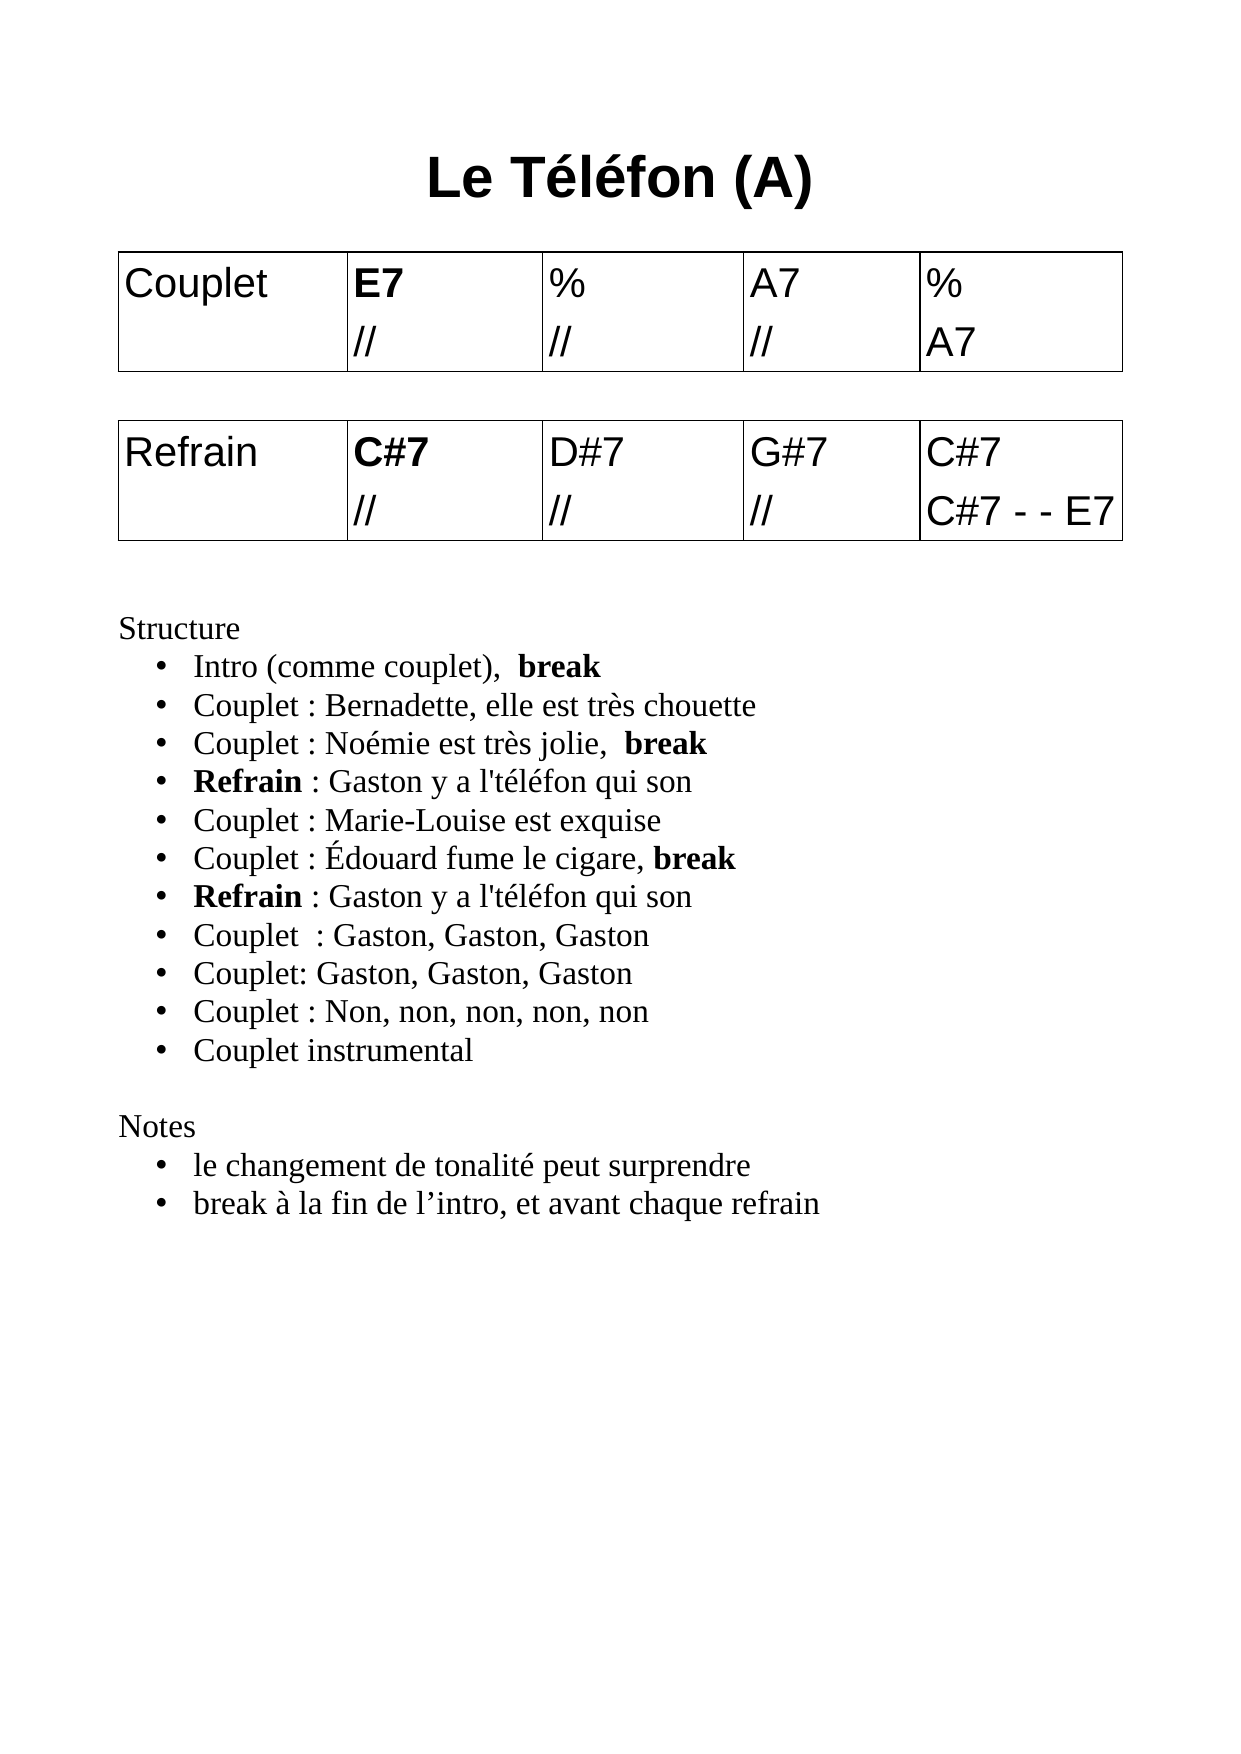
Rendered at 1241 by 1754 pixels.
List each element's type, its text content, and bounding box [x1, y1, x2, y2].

list le changement de tonalité peut surprendre [156, 1145, 1122, 1183]
table_cell G#7 [744, 421, 919, 481]
list Refrain : Gaston y a l'téléfon qui son [156, 761, 1122, 800]
table_cell [118, 372, 347, 420]
table_cell [119, 312, 347, 371]
table_header % [543, 253, 743, 312]
list Refrain : Gaston y a l'téléfon qui son [156, 876, 1122, 915]
table_header A7 [744, 253, 919, 312]
text Structure [118, 608, 1122, 646]
title Le Téléfon (A) [118, 143, 1122, 210]
list Couplet : Non, non, non, non, non [156, 991, 1122, 1030]
list Intro (comme couplet), break [156, 646, 1122, 685]
table_header E7 [348, 253, 542, 312]
list Couplet : Marie-Louise est exquise [156, 800, 1122, 838]
list Couplet : Gaston, Gaston, Gaston [156, 915, 1122, 953]
table_cell // [348, 312, 542, 371]
table_cell A7 [921, 312, 1122, 371]
table_cell D#7 [543, 421, 743, 481]
table_cell // [543, 481, 743, 540]
table_cell [920, 372, 1122, 420]
table_cell C#7 [921, 421, 1122, 481]
list Couplet instrumental [156, 1030, 1122, 1068]
table_cell C#7 - - E7 [921, 481, 1122, 540]
table_cell Refrain [119, 421, 347, 481]
list Couplet: Gaston, Gaston, Gaston [156, 953, 1122, 991]
table_cell C#7 [348, 421, 542, 481]
table_cell [543, 372, 744, 420]
table_cell // [744, 481, 919, 540]
table_header Couplet [119, 253, 347, 312]
table_cell // [744, 312, 919, 371]
table_cell [744, 372, 920, 420]
text Notes [118, 1106, 1122, 1145]
table_cell // [543, 312, 743, 371]
list break à la fin de l’intro, et avant chaque refrain [156, 1183, 1122, 1221]
table_cell [348, 372, 543, 420]
list Couplet : Noémie est très jolie, break [156, 723, 1122, 761]
table_cell // [348, 481, 542, 540]
list Couplet : Édouard fume le cigare, break [156, 838, 1122, 876]
table_cell [119, 481, 347, 540]
table_header % [921, 253, 1122, 312]
list Couplet : Bernadette, elle est très chouette [156, 685, 1122, 723]
